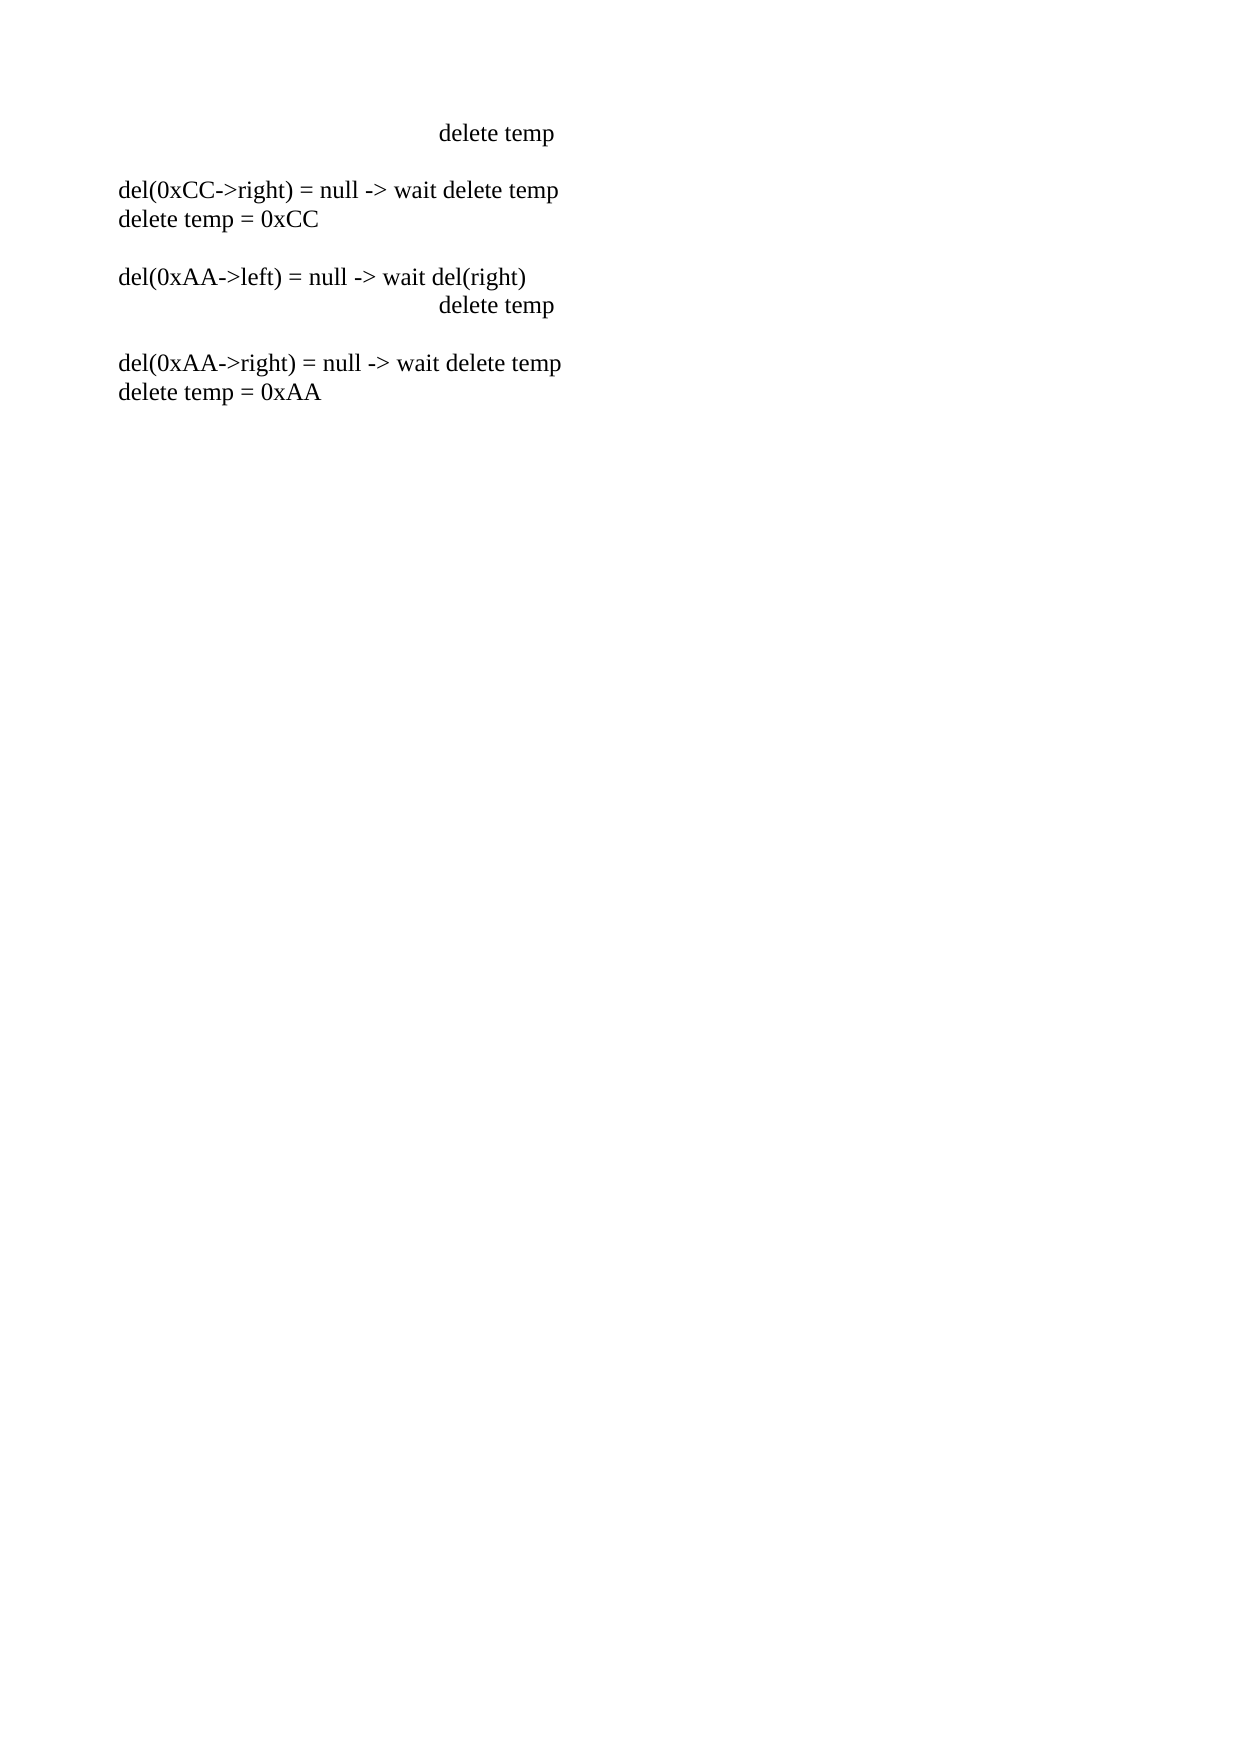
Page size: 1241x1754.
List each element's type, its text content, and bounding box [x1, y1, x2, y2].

text delete temp [118, 118, 1122, 147]
text delete temp = 0xAA [118, 377, 1122, 406]
text delete temp = 0xCC [118, 204, 1122, 233]
text del(0xCC->right) = null -> wait delete temp [118, 176, 1122, 204]
text del(0xAA->left) = null -> wait del(right) [118, 262, 1122, 291]
text delete temp [118, 291, 1122, 319]
text del(0xAA->right) = null -> wait delete temp [118, 348, 1122, 377]
